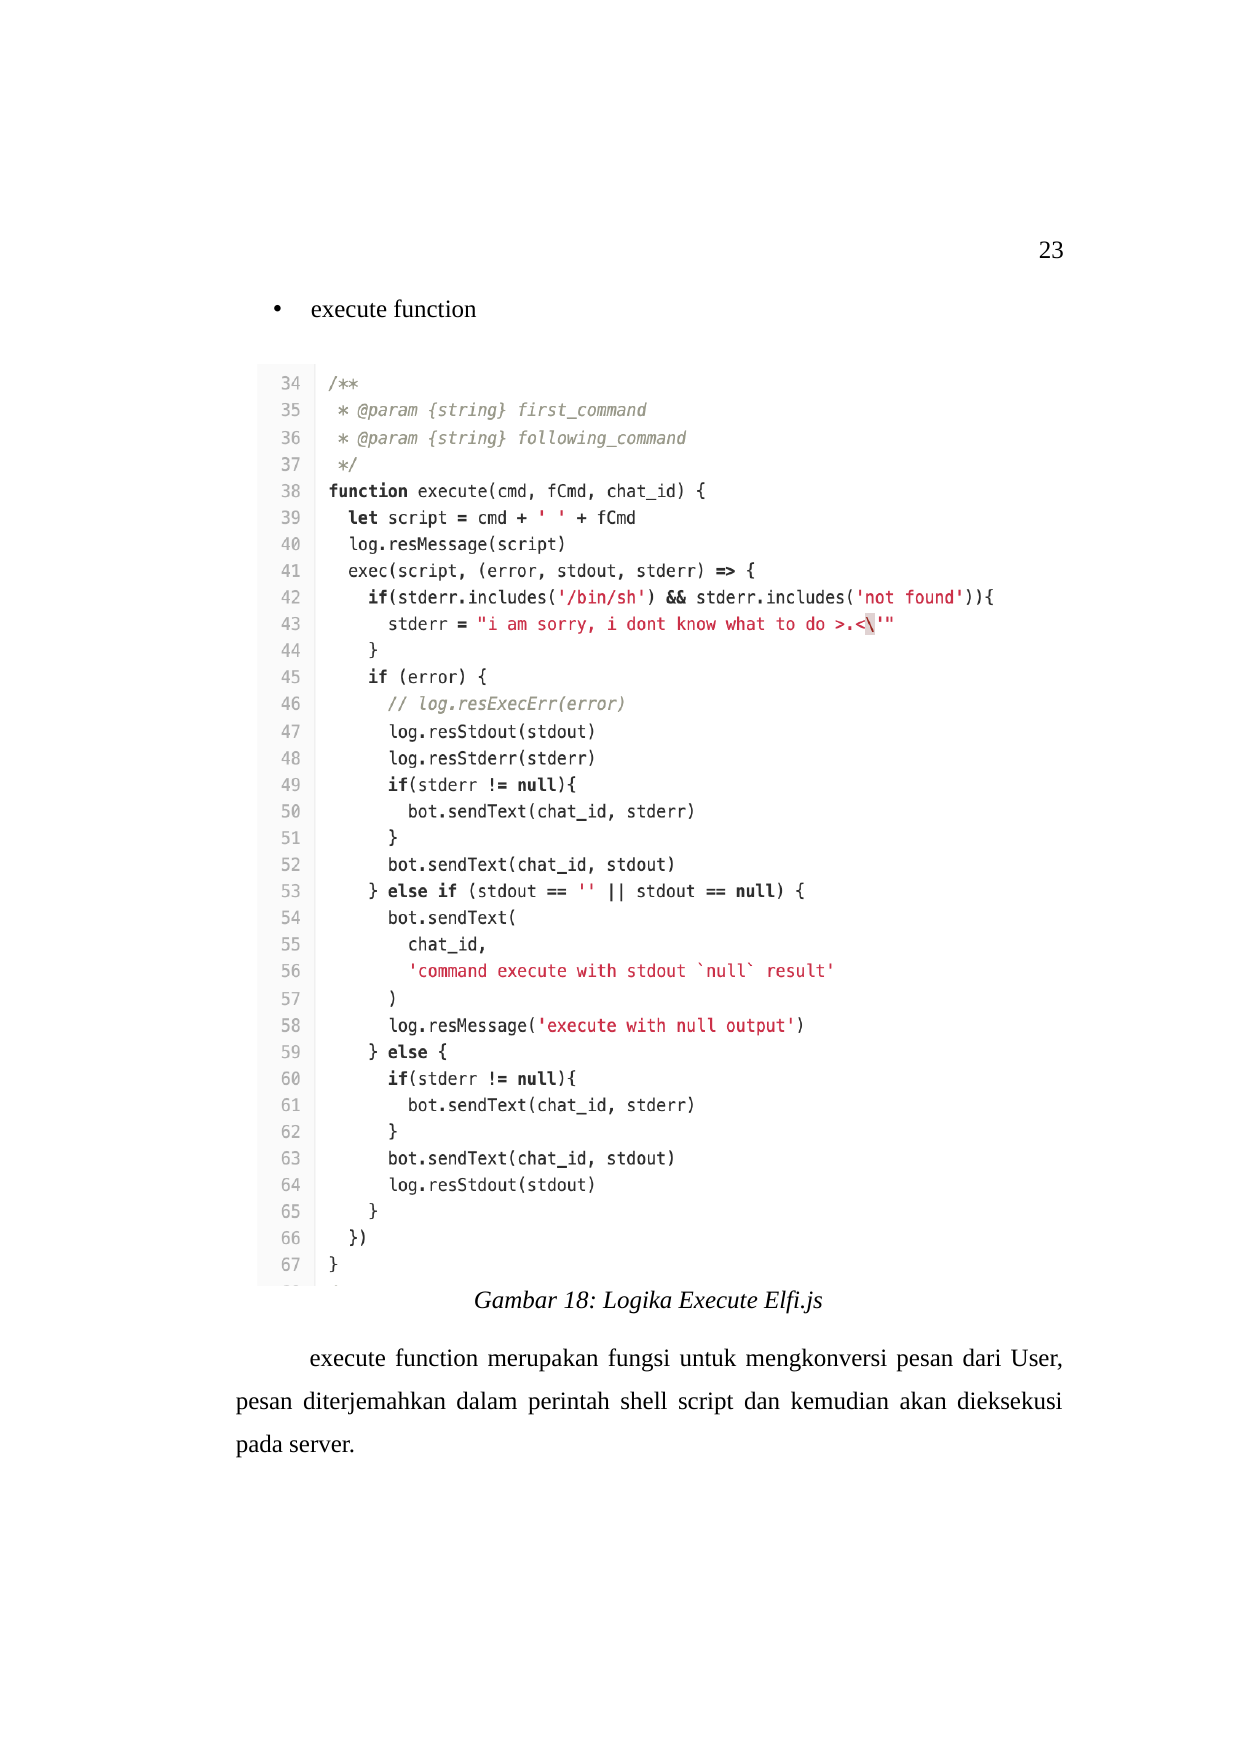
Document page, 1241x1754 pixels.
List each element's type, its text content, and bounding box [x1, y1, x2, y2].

picture [257, 364, 1042, 1286]
list execute function [273, 294, 1063, 323]
text execute function merupakan fungsi untuk mengkonversi pesan dari User, pesan diterjemahkan dalam perintah shell script dan kemudian akan dieksekusi pada server. [236, 1343, 1063, 1458]
text Gambar 18: Logika Execute Elfi.js [257, 1286, 1042, 1314]
